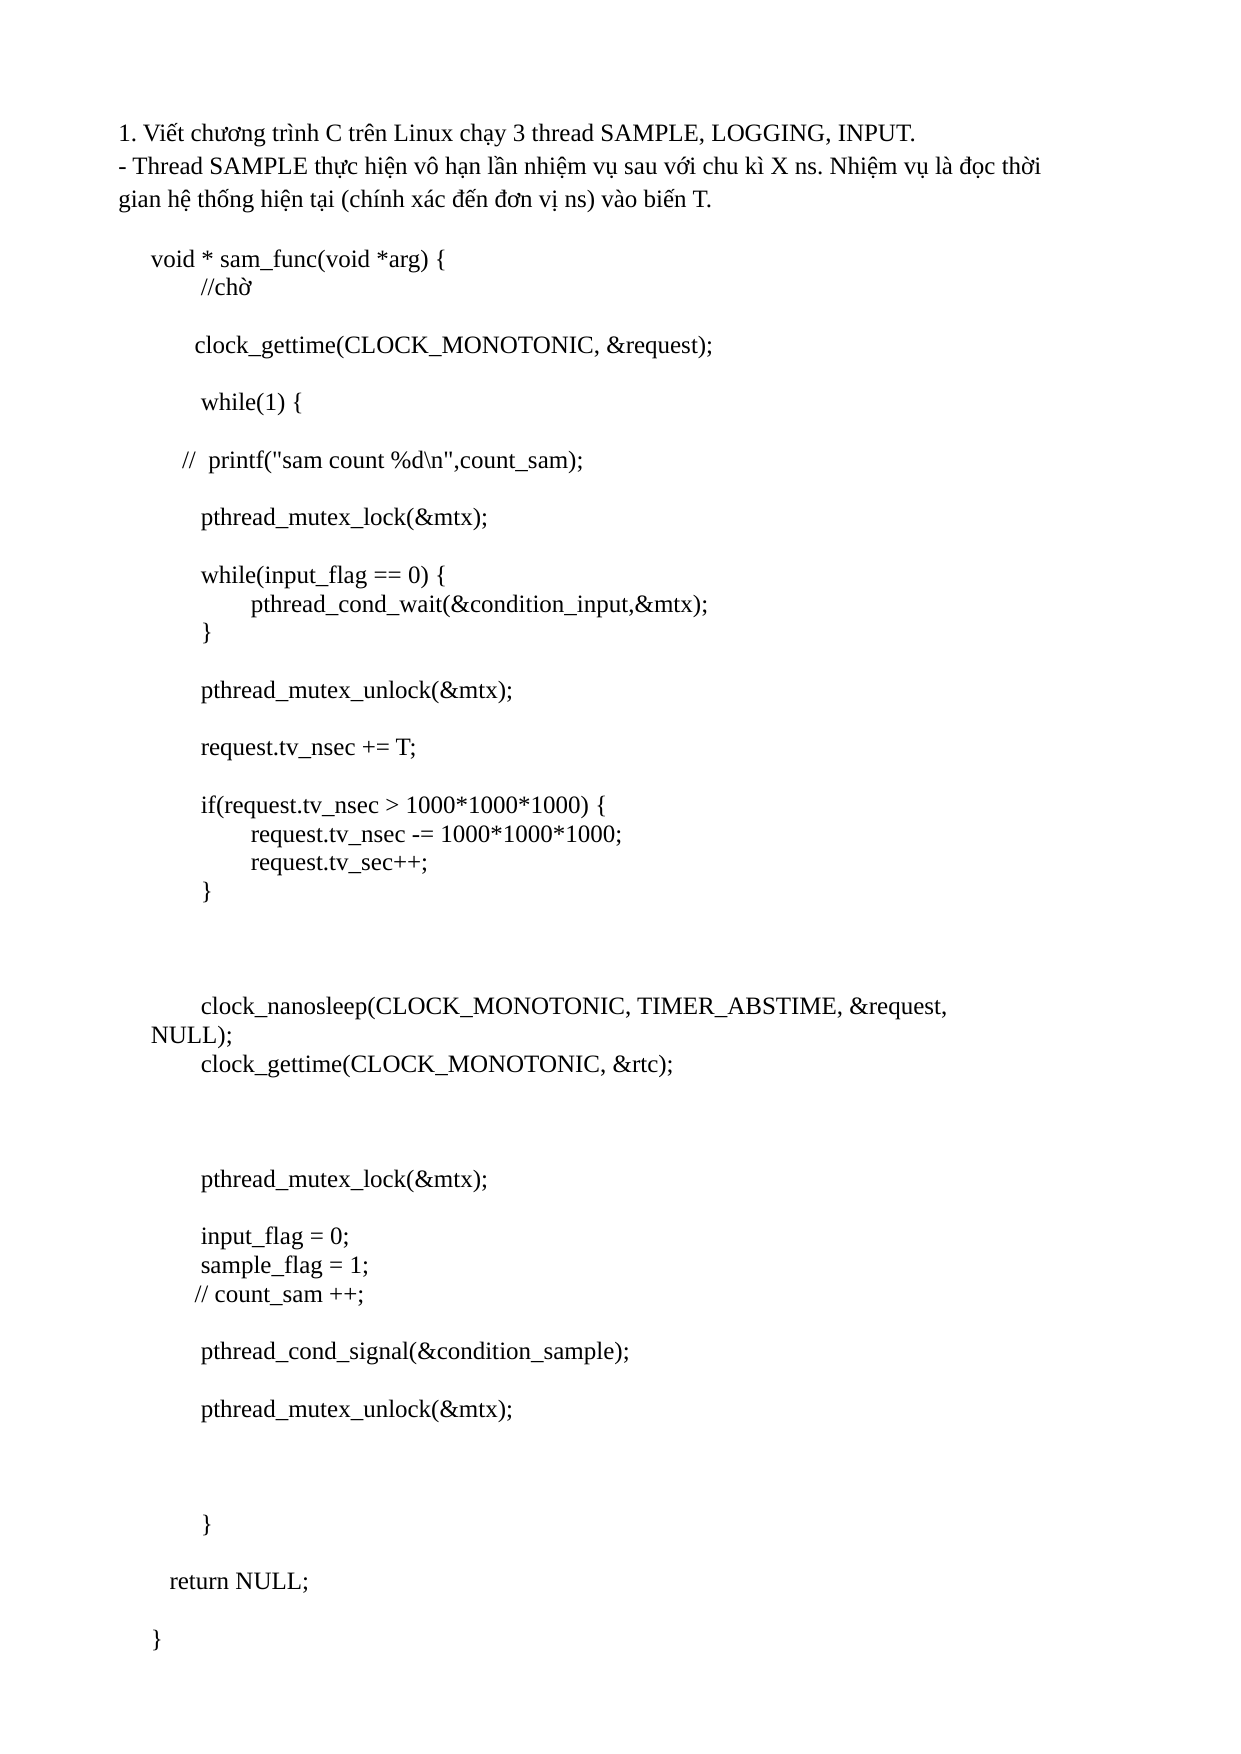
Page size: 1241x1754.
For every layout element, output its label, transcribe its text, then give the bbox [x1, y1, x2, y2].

text 1. Viết chương trình C trên Linux chạy 3 thread SAMPLE, LOGGING, INPUT. [118, 118, 1122, 147]
text - Thread SAMPLE thực hiện vô hạn lần nhiệm vụ sau với chu kì X ns. Nhiệm vụ là đọc thời [118, 151, 1122, 180]
text gian hệ thống hiện tại (chính xác đến đơn vị ns) vào biến T. [118, 184, 1122, 213]
